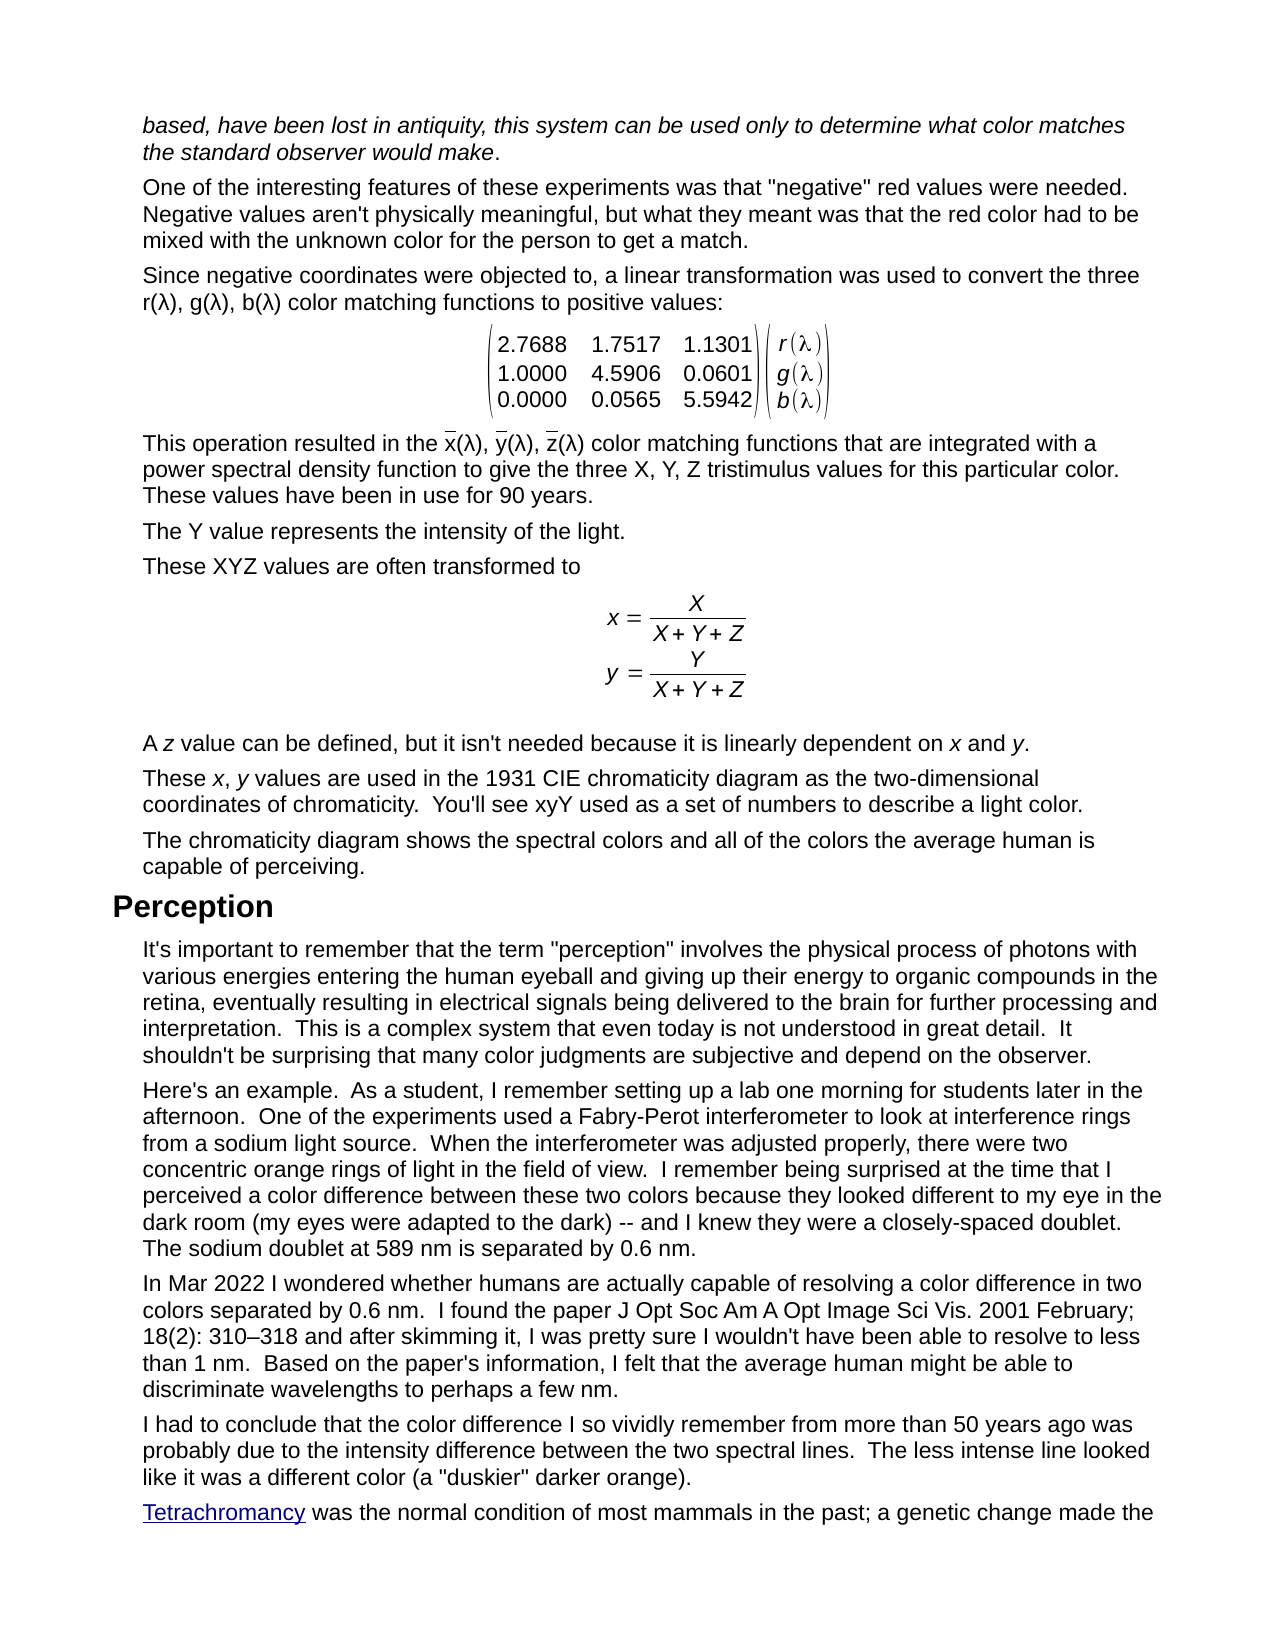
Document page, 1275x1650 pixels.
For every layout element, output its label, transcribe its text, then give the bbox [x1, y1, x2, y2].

text Since negative coordinates were objected to, a linear transformation was used to convert the three r(λ), g(λ), b(λ) color matching functions to positive values: [142, 262, 1162, 315]
text Tetrachromancy was the normal condition of most mammals in the past; a genetic change made the [142, 1499, 1162, 1526]
text It's important to remember that the term "perception" involves the physical process of photons with various energies entering the human eyeball and giving up their energy to organic compounds in the retina, eventually resulting in electrical signals being delivered to the brain for further processing and interpretation. This is a complex system that even today is not understood in great detail. It shouldn't be surprising that many color judgments are subjective and depend on the observer. [142, 936, 1162, 1068]
text I had to conclude that the color difference I so vividly remember from more than 50 years ago was probably due to the intensity difference between the two spectral lines. The less intense line looked like it was a different color (a "duskier" darker orange). [142, 1411, 1162, 1490]
text The chromaticity diagram shows the spectral colors and all of the colors the average human is capable of perceiving. [142, 827, 1162, 879]
text These x, y values are used in the 1931 CIE chromaticity diagram as the two-dimensional coordinates of chromaticity. You'll see xyY used as a set of numbers to describe a light color. [142, 765, 1162, 818]
text These XYZ values are often transformed to [142, 553, 1162, 579]
text The Y value represents the intensity of the light. [142, 518, 1162, 544]
text This operation resulted in the x(λ), y(λ), z(λ) color matching functions that are integrated with a power spectral density function to give the three X, Y, Z tristimulus values for this particular color. These values have been in use for 90 years. [142, 430, 1162, 509]
text A z value can be defined, but it isn't needed because it is linearly dependent on x and y. [142, 730, 1162, 756]
text Here's an example. As a student, I remember setting up a lab one morning for students later in the afternoon. One of the experiments used a Fabry-Perot interferometer to look at interference rings from a sodium light source. When the interferometer was adjusted properly, there were two concentric orange rings of light in the field of view. I remember being surprised at the time that I perceived a color difference between these two colors because they looked different to my eye in the dark room (my eyes were adapted to the dark) -- and I knew they were a closely-spaced doublet. The sodium doublet at 589 nm is separated by 0.6 nm. [142, 1077, 1162, 1261]
text One of the interesting features of these experiments was that "negative" red values were needed. Negative values aren't physically meaningful, but what they meant was that the red color had to be mixed with the unknown color for the person to get a match. [142, 174, 1162, 253]
subtitle Perception [112, 888, 1162, 924]
text based, have been lost in antiquity, this system can be used only to determine what color matches the standard observer would make. [142, 112, 1162, 165]
text In Mar 2022 I wondered whether humans are actually capable of resolving a color difference in two colors separated by 0.6 nm. I found the paper J Opt Soc Am A Opt Image Sci Vis. 2001 February; 18(2): 310–318 and after skimming it, I was pretty sure I wouldn't have been able to resolve to less than 1 nm. Based on the paper's information, I felt that the average human might be able to discriminate wavelengths to perhaps a few nm. [142, 1270, 1162, 1402]
